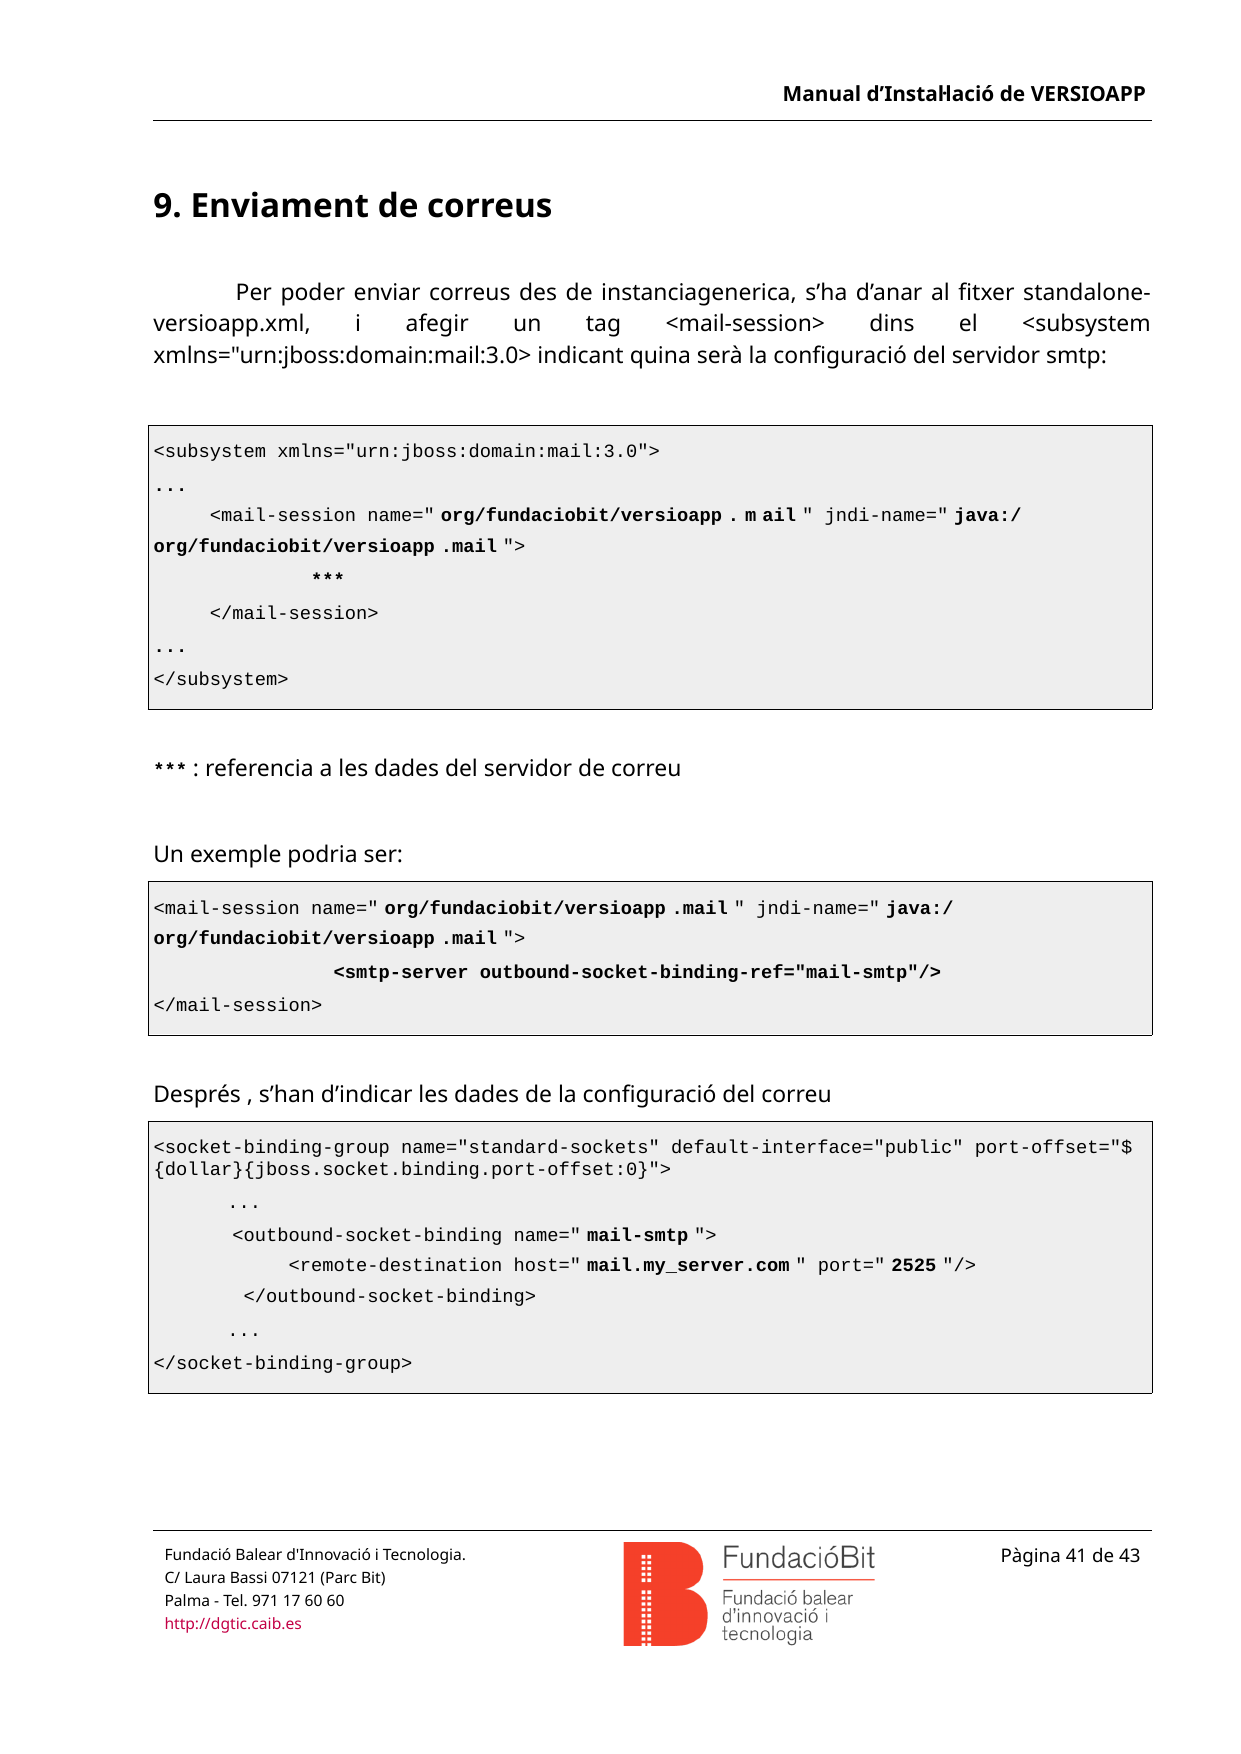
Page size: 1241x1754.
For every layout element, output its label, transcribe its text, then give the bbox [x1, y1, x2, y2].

table_header <socket-binding-group name="standard-sockets" default-interface="public" port-offset="${dollar}{jboss.socket.binding.port-offset:0}"> ... <outbound-socket-binding name=" mail-smtp "> <remote-destination host=" mail.my_server.com " port=" 2525 "/> </outbound-socket-binding> ... </socket-binding-group> [149, 1122, 1152, 1393]
picture [623, 1542, 875, 1646]
table_header <mail-session name=" org/fundaciobit/versioapp .mail " jndi-name=" java:/ org/fundaciobit/versioapp .mail "> <smtp-server outbound-socket-binding-ref="mail-smtp"/> </mail-session> [149, 882, 1152, 1034]
text Per poder enviar correus des de instanciagenerica, s’ha d’anar al fitxer standalone-versioapp.xml, i afegir un tag <mail-session> dins el <subsystem xmlns="urn:jboss:domain:mail:3.0> indicant quina serà la configuració del servidor smtp: [153, 276, 1152, 370]
text *** : referencia a les dades del servidor de correu [153, 752, 1152, 783]
text Un exemple podria ser: [153, 838, 1152, 869]
table_header <subsystem xmlns="urn:jboss:domain:mail:3.0"> ... <mail-session name=" org/fundaciobit/versioapp . m ail " jndi-name=" java:/ org/fundaciobit/versioapp .mail "> *** </mail-session> ... </subsystem> [149, 426, 1152, 709]
text Després , s’han d’indicar les dades de la configuració del correu [153, 1078, 1152, 1109]
subtitle Enviament de correus [153, 181, 1152, 227]
